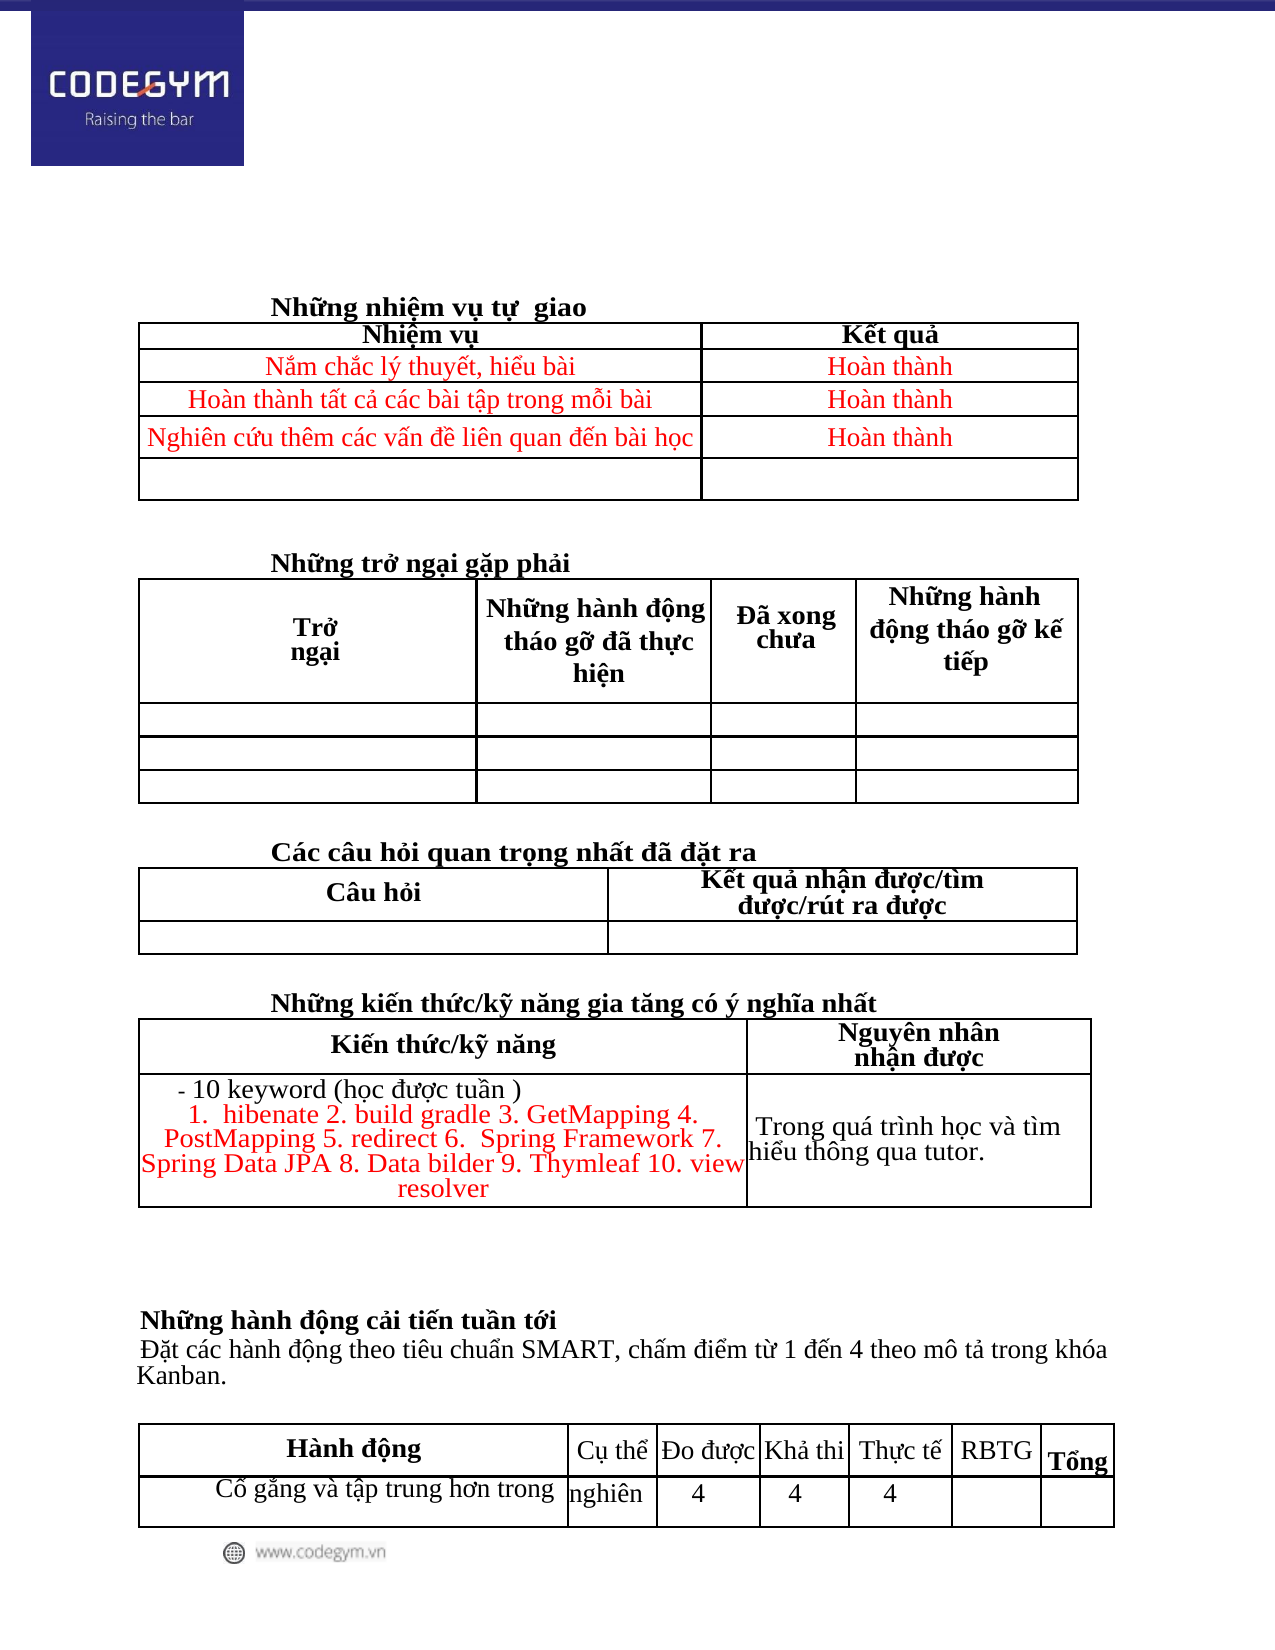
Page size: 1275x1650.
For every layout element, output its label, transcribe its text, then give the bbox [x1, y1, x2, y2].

table_cell [609, 922, 1076, 953]
table_header Khả thi [761, 1425, 848, 1475]
table_cell [478, 738, 710, 769]
text Những hành động cải tiến tuần tới [125, 1304, 1131, 1336]
table_cell [140, 922, 607, 953]
table_header Kiến thức/kỹ năng [140, 1020, 746, 1073]
table_cell 10 keyword (học được tuần ) 1. hibenate 2. build gradle 3. GetMapping 4. PostMapping 5. redirect 6. Spring Framework 7. Spring Data JPA 8. Data bilder 9. Thymleaf 10. view resolver [140, 1075, 746, 1206]
table_header Những hành động tháo gỡ đã thực hiện [478, 580, 710, 702]
table_cell [703, 459, 1077, 499]
table_cell Hoàn thành [703, 350, 1077, 381]
table_cell [140, 459, 700, 499]
picture [223, 1535, 1246, 1636]
table_cell Nghiên cứu thêm các vấn đề liên quan đến bài học [140, 417, 700, 457]
table_cell [953, 1478, 1040, 1526]
table_cell [857, 771, 1077, 802]
table_cell nghiên [569, 1478, 656, 1526]
table_cell Hoàn thành tất cả các bài tập trong mỗi bài [140, 383, 700, 414]
table_cell [1042, 1478, 1113, 1526]
table_cell [140, 738, 475, 769]
table_cell 4 [658, 1478, 759, 1526]
table_cell Nắm chắc lý thuyết, hiểu bài [140, 350, 700, 381]
table_cell [712, 704, 855, 735]
table_cell [478, 704, 710, 735]
table_header Kết quả nhận được/tìm được/rút ra được [609, 869, 1076, 920]
table_header Nguyên nhân nhận được [748, 1020, 1090, 1073]
table_header Kết quả [703, 324, 1077, 348]
table_cell [857, 704, 1077, 735]
table_header Nhiệm vụ [140, 324, 700, 348]
picture [0, 0, 1275, 166]
table_cell [140, 704, 475, 735]
text Các câu hỏi quan trọng nhất đã đặt ra [270, 836, 1131, 867]
table_header Câu hỏi [140, 869, 607, 920]
table_header Hành động [140, 1425, 567, 1475]
text Đặt các hành động theo tiêu chuẩn SMART, chấm điểm từ 1 đến 4 theo mô tả trong khóa Kanban. [136, 1337, 1117, 1390]
table_cell [478, 771, 710, 802]
table_cell Trong quá trình học và tìm hiểu thông qua tutor. [748, 1075, 1090, 1206]
table_cell [857, 738, 1077, 769]
table_cell [140, 771, 475, 802]
table_cell [712, 771, 855, 802]
table_header RBTG [953, 1425, 1040, 1475]
table_cell 4 [850, 1478, 951, 1526]
table_cell Hoàn thành [703, 383, 1077, 414]
table_header Đã xong chưa [712, 580, 855, 702]
table_header Thực tế [850, 1425, 951, 1475]
table_header Đo được [658, 1425, 759, 1475]
table_cell Cố gắng và tập trung hơn trong [140, 1478, 567, 1526]
table_cell Hoàn thành [703, 417, 1077, 457]
table_header Tổng [1042, 1425, 1113, 1475]
text Những nhiệm vụ tự giao [270, 291, 1131, 322]
table_header Trở ngại [140, 580, 475, 702]
text Những kiến thức/kỹ năng gia tăng có ý nghĩa nhất [270, 987, 1131, 1018]
table_header Cụ thể [569, 1425, 656, 1475]
text Những trở ngại gặp phải [270, 547, 1131, 578]
table_cell [712, 738, 855, 769]
table_header Những hành động tháo gỡ kế tiếp [857, 580, 1077, 702]
table_cell 4 [761, 1478, 848, 1526]
